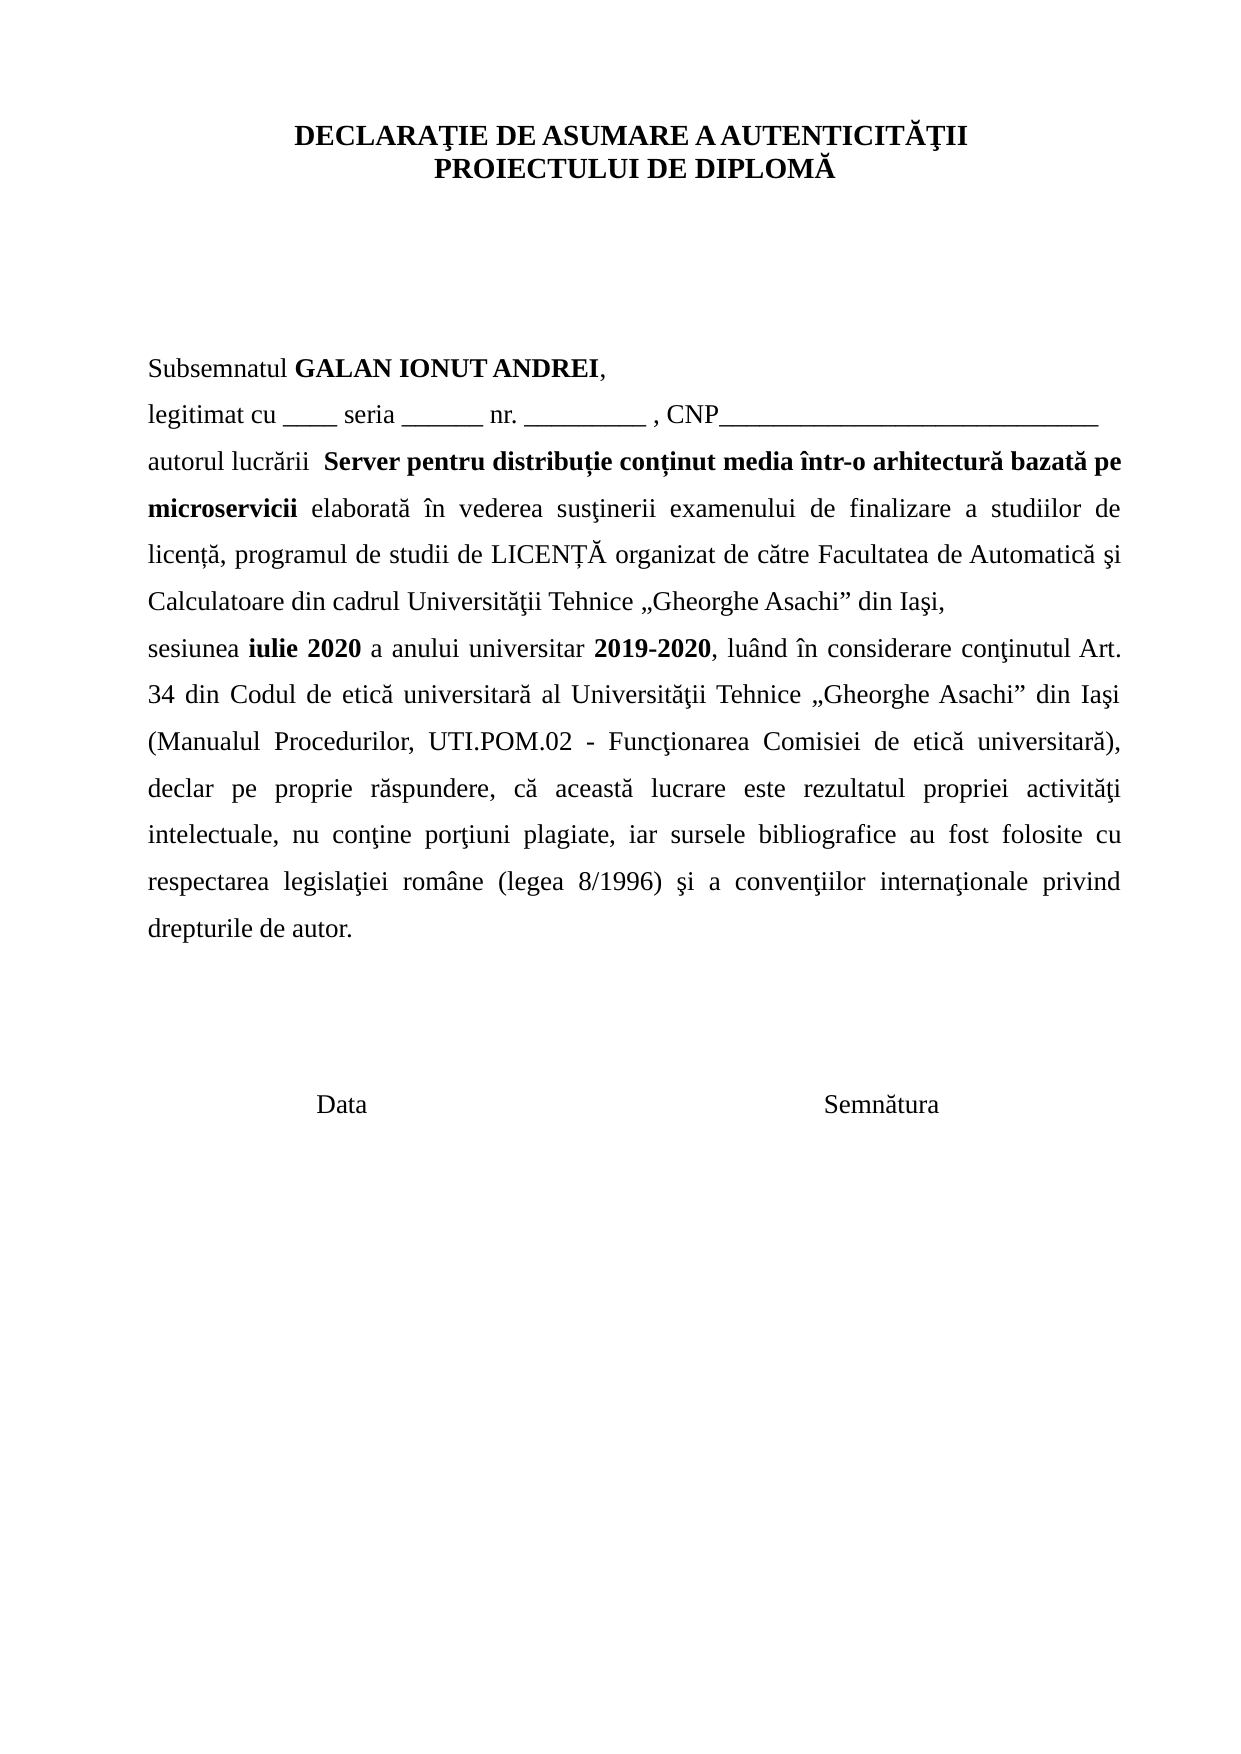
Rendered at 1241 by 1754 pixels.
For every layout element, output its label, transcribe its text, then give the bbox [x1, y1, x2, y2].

text sesiunea iulie 2020 a anului universitar 2019-2020, luând în considerare conţinutul Art. 34 din Codul de etică universitară al Universităţii Tehnice „Gheorghe Asachi” din Iaşi (Manualul Procedurilor, UTI.POM.02 - Funcţionarea Comisiei de etică universitară), declar pe proprie răspundere, că această lucrare este rezultatul propriei activităţi intelectuale, nu conţine porţiuni plagiate, iar sursele bibliografice au fost folosite cu respectarea legislaţiei române (legea 8/1996) şi a convenţiilor internaţionale privind drepturile de autor. [148, 632, 1122, 943]
table_header Data [170, 1088, 514, 1119]
text Subsemnatul GALAN IONUT ANDREI, [148, 352, 1122, 383]
table_header Semnătura [663, 1088, 1100, 1119]
text legitimat cu ____ seria ______ nr. _________ , CNP____________________________ [148, 398, 1122, 429]
text DECLARAŢIE DE ASUMARE A AUTENTICITĂŢII [148, 118, 1122, 152]
table_header [514, 1088, 663, 1119]
text PROIECTULUI DE DIPLOMĂ [148, 152, 1122, 185]
text autorul lucrării Server pentru distribuție conținut media într-o arhitectură bazată pe microservicii elaborată în vederea susţinerii examenului de finalizare a studiilor de licență, programul de studii de LICENȚĂ organizat de către Facultatea de Automatică şi Calculatoare din cadrul Universităţii Tehnice „Gheorghe Asachi” din Iaşi, [148, 445, 1122, 616]
